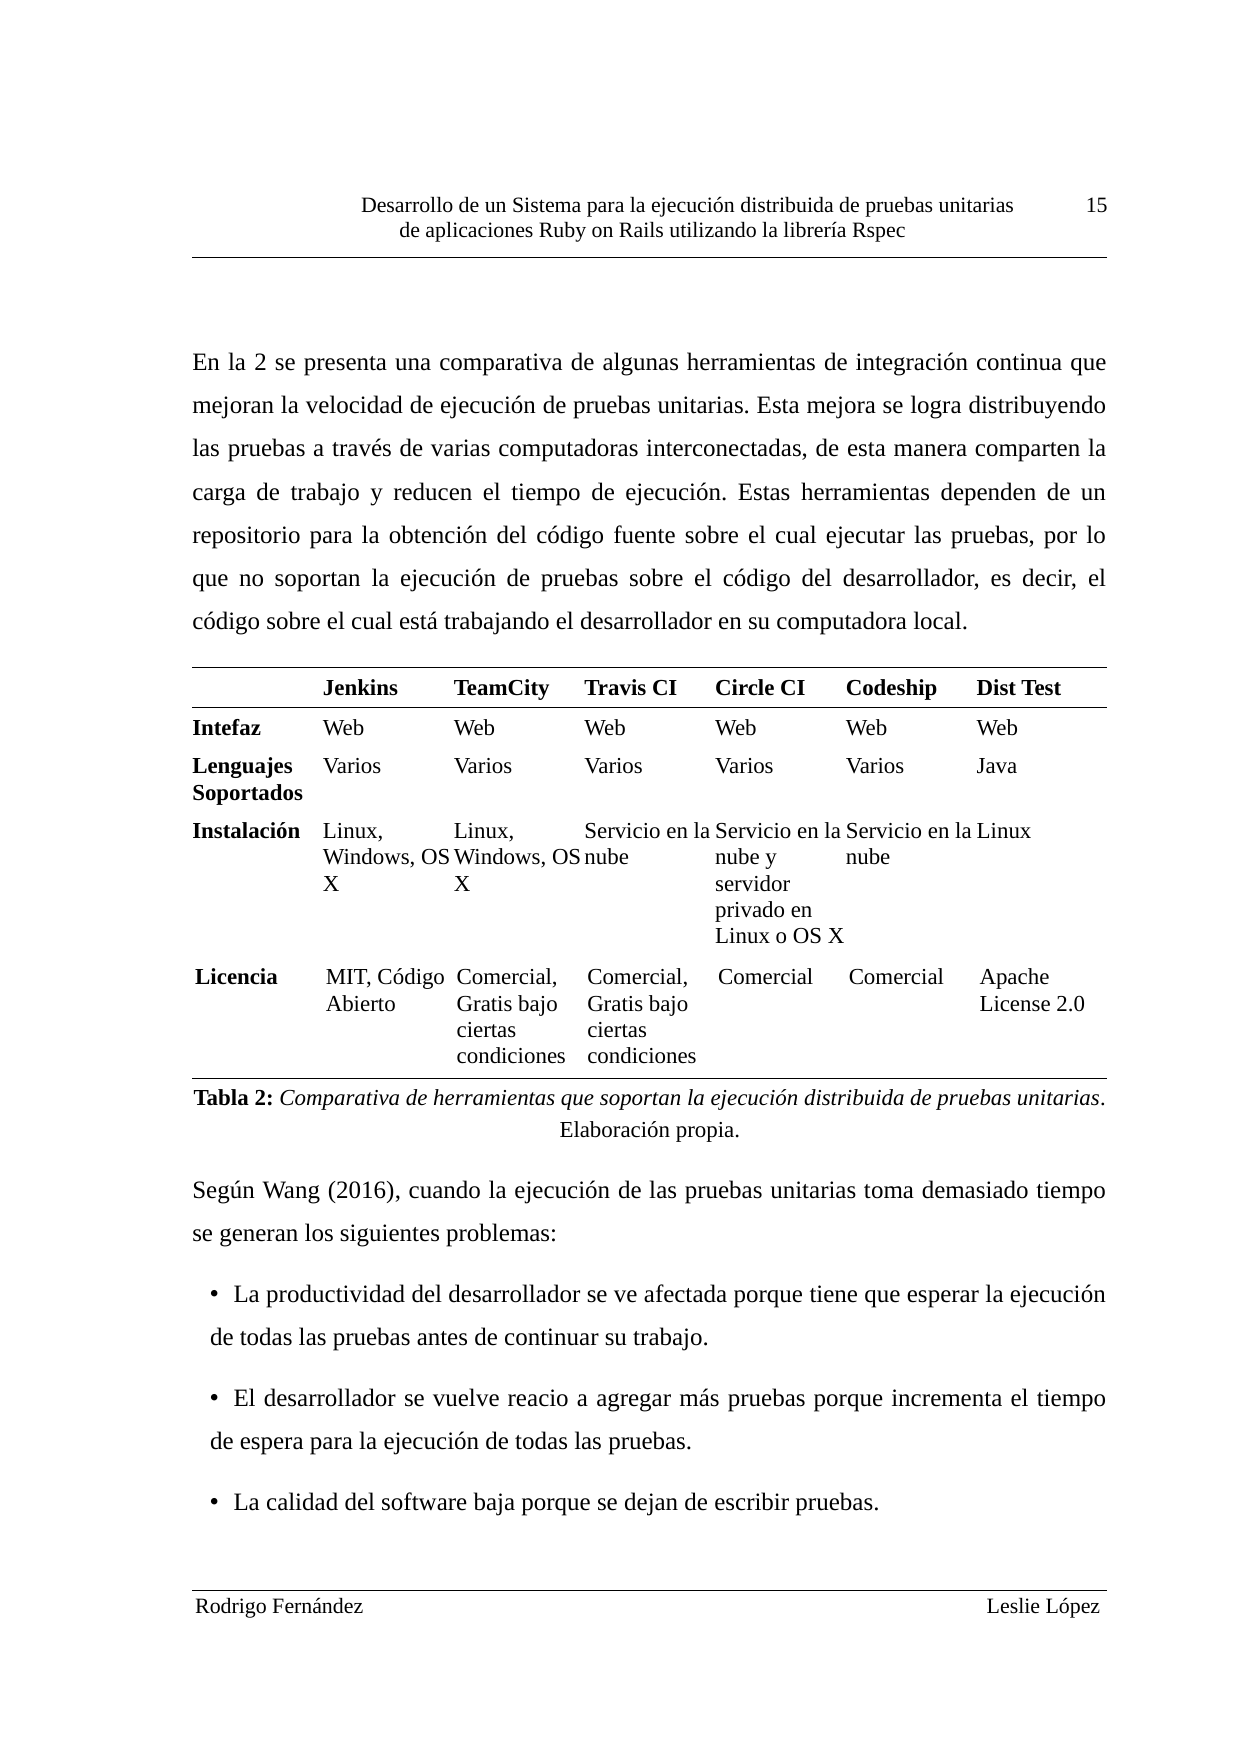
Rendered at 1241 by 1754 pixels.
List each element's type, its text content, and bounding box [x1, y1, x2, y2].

text Según Wang (2016)⁠, cuando la ejecución de las pruebas unitarias toma demasiado tiempo se generan los siguientes problemas: [192, 1175, 1107, 1247]
table_header Dist Test [976, 668, 1107, 707]
table_cell Varios [454, 746, 584, 811]
table_cell Varios [584, 746, 715, 811]
table_cell Intefaz [192, 708, 323, 746]
table_cell Servicio en la nube [846, 811, 976, 954]
table_cell Comercial [846, 955, 976, 1078]
table_cell Web [976, 708, 1107, 746]
list El desarrollador se vuelve reacio a agregar más pruebas porque incrementa el tiempo de espera para la ejecución de todas las pruebas. [210, 1383, 1107, 1454]
list La productividad del desarrollador se ve afectada porque tiene que esperar la ejecución de todas las pruebas antes de continuar su trabajo. [210, 1279, 1107, 1351]
table_header [192, 668, 323, 707]
table_cell Servicio en la nube [584, 811, 715, 954]
table_cell Comercial, Gratis bajo ciertas condiciones [584, 955, 715, 1078]
table_cell Comercial [715, 955, 846, 1078]
table_cell Varios [323, 746, 453, 811]
table_cell Apache License 2.0 [976, 955, 1107, 1078]
table_cell Instalación [192, 811, 323, 954]
table_cell Servicio en la nube y servidor privado en Linux o OS X [715, 811, 846, 954]
table_cell MIT, Código Abierto [323, 955, 453, 1078]
table_cell Linux [976, 811, 1107, 954]
table_header TeamCity [454, 668, 584, 707]
table_cell Web [323, 708, 453, 746]
table_cell Varios [846, 746, 976, 811]
table_header Codeship [846, 668, 976, 707]
table_cell Licencia [192, 955, 323, 1078]
text En la Tabla 2 se presenta una comparativa de algunas herramientas de integración continua que mejoran la velocidad de ejecución de pruebas unitarias. Esta mejora se logra distribuyendo las pruebas a través de varias computadoras interconectadas, de esta manera comparten la carga de trabajo y reducen el tiempo de ejecución. Estas herramientas dependen de un repositorio para la obtención del código fuente sobre el cual ejecutar las pruebas, por lo que no soportan la ejecución de pruebas sobre el código del desarrollador, es decir, el código sobre el cual está trabajando el desarrollador en su computadora local. [192, 347, 1107, 635]
table_header Jenkins [323, 668, 453, 707]
table_cell Web [715, 708, 846, 746]
list La calidad del software baja porque se dejan de escribir pruebas. [210, 1487, 1107, 1515]
table_cell Linux, Windows, OS X [323, 811, 453, 954]
table_cell Java [976, 746, 1107, 811]
table_cell Comercial, Gratis bajo ciertas condiciones [454, 955, 584, 1078]
table_cell Varios [715, 746, 846, 811]
text Tabla 2: Comparativa de herramientas que soportan la ejecución distribuida de pruebas unitarias. [192, 1084, 1107, 1110]
table_cell Web [846, 708, 976, 746]
table_cell Web [584, 708, 715, 746]
table_cell Linux, Windows, OS X [454, 811, 584, 954]
text Elaboración propia. [192, 1116, 1107, 1142]
table_header Travis CI [584, 668, 715, 707]
table_cell Web [454, 708, 584, 746]
table_header Circle CI [715, 668, 846, 707]
table_cell Lenguajes Soportados [192, 746, 323, 811]
